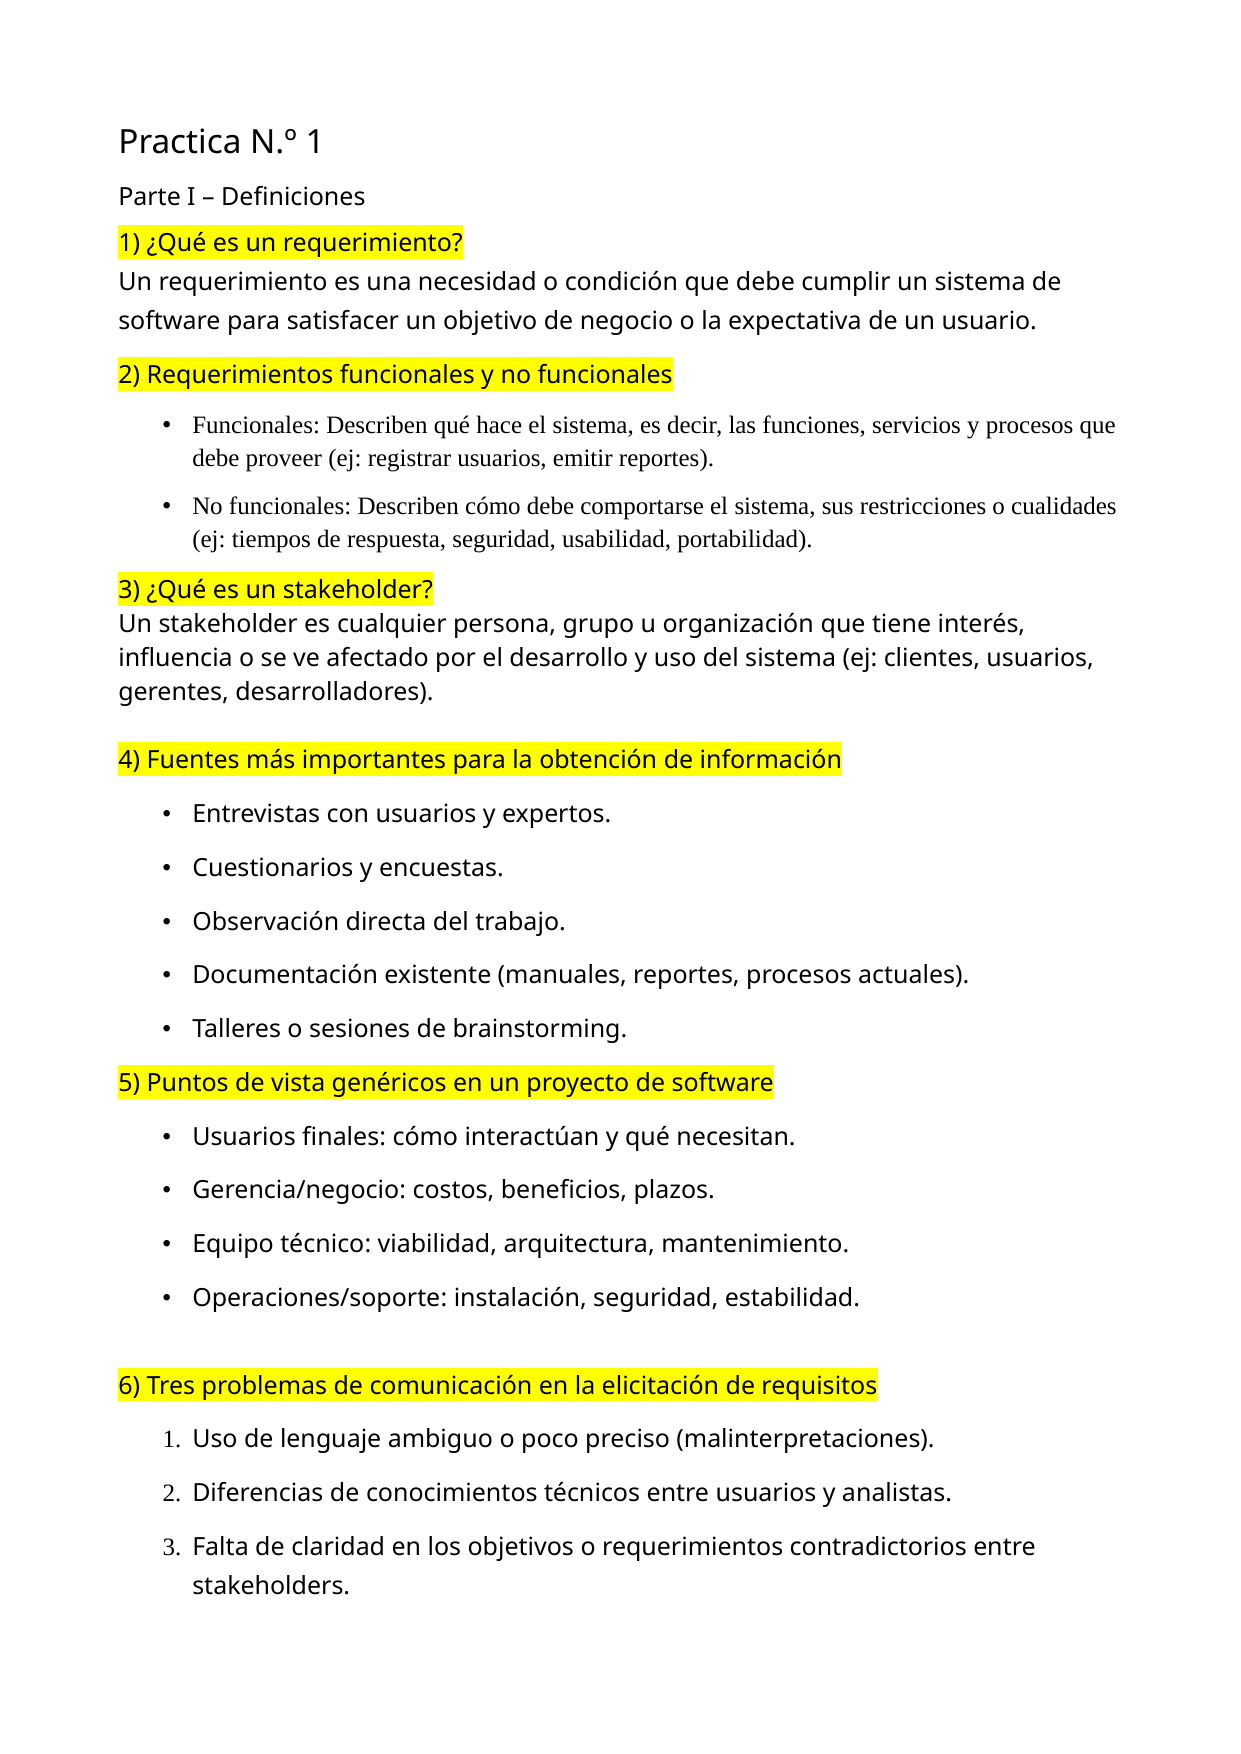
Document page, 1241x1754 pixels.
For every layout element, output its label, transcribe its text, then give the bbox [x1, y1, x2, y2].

text 5) Puntos de vista genéricos en un proyecto de software [118, 1064, 1122, 1099]
list Documentación existente (manuales, reportes, procesos actuales). [162, 957, 1122, 991]
text 3) ¿Qué es un stakeholder? Un stakeholder es cualquier persona, grupo u organización que tiene interés, influencia o se ve afectado por el desarrollo y uso del sistema (ej: clientes, usuarios, gerentes, desarrolladores). [118, 572, 1122, 708]
subtitle Parte I – Definiciones [118, 178, 1122, 212]
list Diferencias de conocimientos técnicos entre usuarios y analistas. [162, 1475, 1122, 1509]
list No funcionales: Describen cómo debe comportarse el sistema, sus restricciones o cualidades (ej: tiempos de respuesta, seguridad, usabilidad, portabilidad). [162, 491, 1122, 553]
list Cuestionarios y encuestas. [162, 849, 1122, 884]
list Observación directa del trabajo. [162, 903, 1122, 937]
text 2) Requerimientos funcionales y no funcionales [118, 357, 1122, 391]
list Operaciones/soporte: instalación, seguridad, estabilidad. [162, 1279, 1122, 1314]
text Practica N.º 1 [118, 118, 1122, 163]
list Equipo técnico: viabilidad, arquitectura, mantenimiento. [162, 1226, 1122, 1260]
list Falta de claridad en los objetivos o requerimientos contradictorios entre stakeholders. [162, 1529, 1122, 1602]
text 6) Tres problemas de comunicación en la elicitación de requisitos [118, 1367, 1122, 1401]
list Entrevistas con usuarios y expertos. [162, 796, 1122, 830]
list Talleres o sesiones de brainstorming. [162, 1011, 1122, 1045]
list Usuarios finales: cómo interactúan y qué necesitan. [162, 1118, 1122, 1152]
list Funcionales: Describen qué hace el sistema, es decir, las funciones, servicios y procesos que debe proveer (ej: registrar usuarios, emitir reportes). [162, 411, 1122, 472]
text 1) ¿Qué es un requerimiento? Un requerimiento es una necesidad o condición que debe cumplir un sistema de software para satisfacer un objetivo de negocio o la expectativa de un usuario. [118, 225, 1122, 337]
list Uso de lenguaje ambiguo o poco preciso (malinterpretaciones). [162, 1421, 1122, 1455]
list Gerencia/negocio: costos, beneficios, plazos. [162, 1172, 1122, 1206]
text 4) Fuentes más importantes para la obtención de información [118, 742, 1122, 776]
